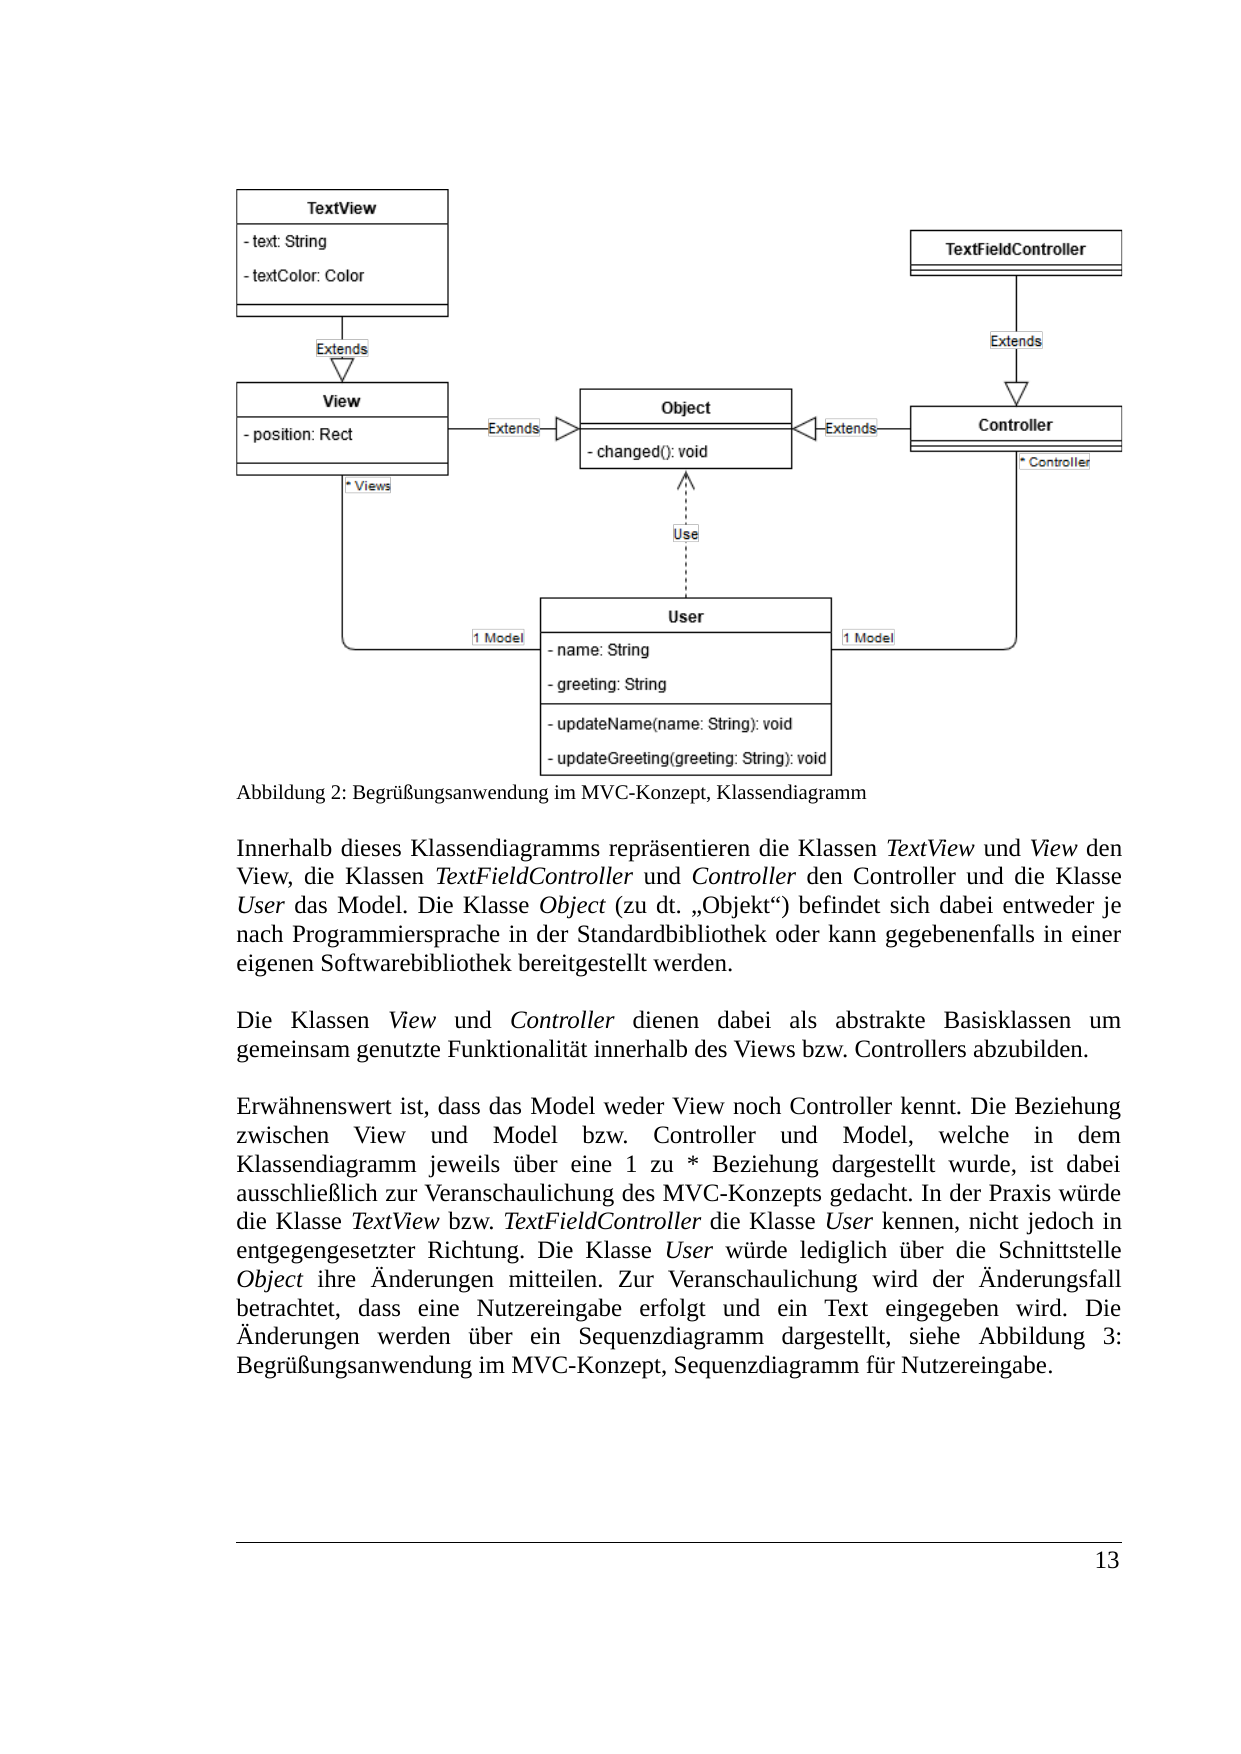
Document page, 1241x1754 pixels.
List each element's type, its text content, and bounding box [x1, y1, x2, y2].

picture [236, 189, 1123, 780]
text Abbildung 2: Begrüßungsanwendung im MVC-Konzept, Klassendiagramm [236, 780, 1122, 804]
text Die Klassen View und Controller dienen dabei als abstrakte Basisklassen um gemeinsam genutzte Funktionalität innerhalb des Views bzw. Controllers abzubilden. [236, 1005, 1122, 1063]
text Innerhalb dieses Klassendiagramms repräsentieren die Klassen TextView und View den View, die Klassen TextFieldController und Controller den Controller und die Klasse User das Model. Die Klasse Object (zu dt. „Objekt“) befindet sich dabei entweder je nach Programmiersprache in der Standardbibliothek oder kann gegebenenfalls in einer eigenen Softwarebibliothek bereitgestellt werden. [236, 833, 1122, 976]
text Erwähnenswert ist, dass das Model weder View noch Controller kennt. Die Beziehung zwischen View und Model bzw. Controller und Model, welche in dem Klassendiagramm jeweils über eine 1 zu * Beziehung dargestellt wurde, ist dabei ausschließlich zur Veranschaulichung des MVC-Konzepts gedacht. In der Praxis würde die Klasse TextView bzw. TextFieldController die Klasse User kennen, nicht jedoch in entgegengesetzter Richtung. Die Klasse User würde lediglich über die Schnittstelle Object ihre Änderungen mitteilen. Zur Veranschaulichung wird der Änderungsfall betrachtet, dass eine Nutzereingabe erfolgt und ein Text eingegeben wird. Die Änderungen werden über ein Sequenzdiagramm dargestellt, siehe Abbildung 3: Begrüßungsanwendung im MVC-Konzept, Sequenzdiagramm für Nutzereingabe. [236, 1091, 1122, 1379]
